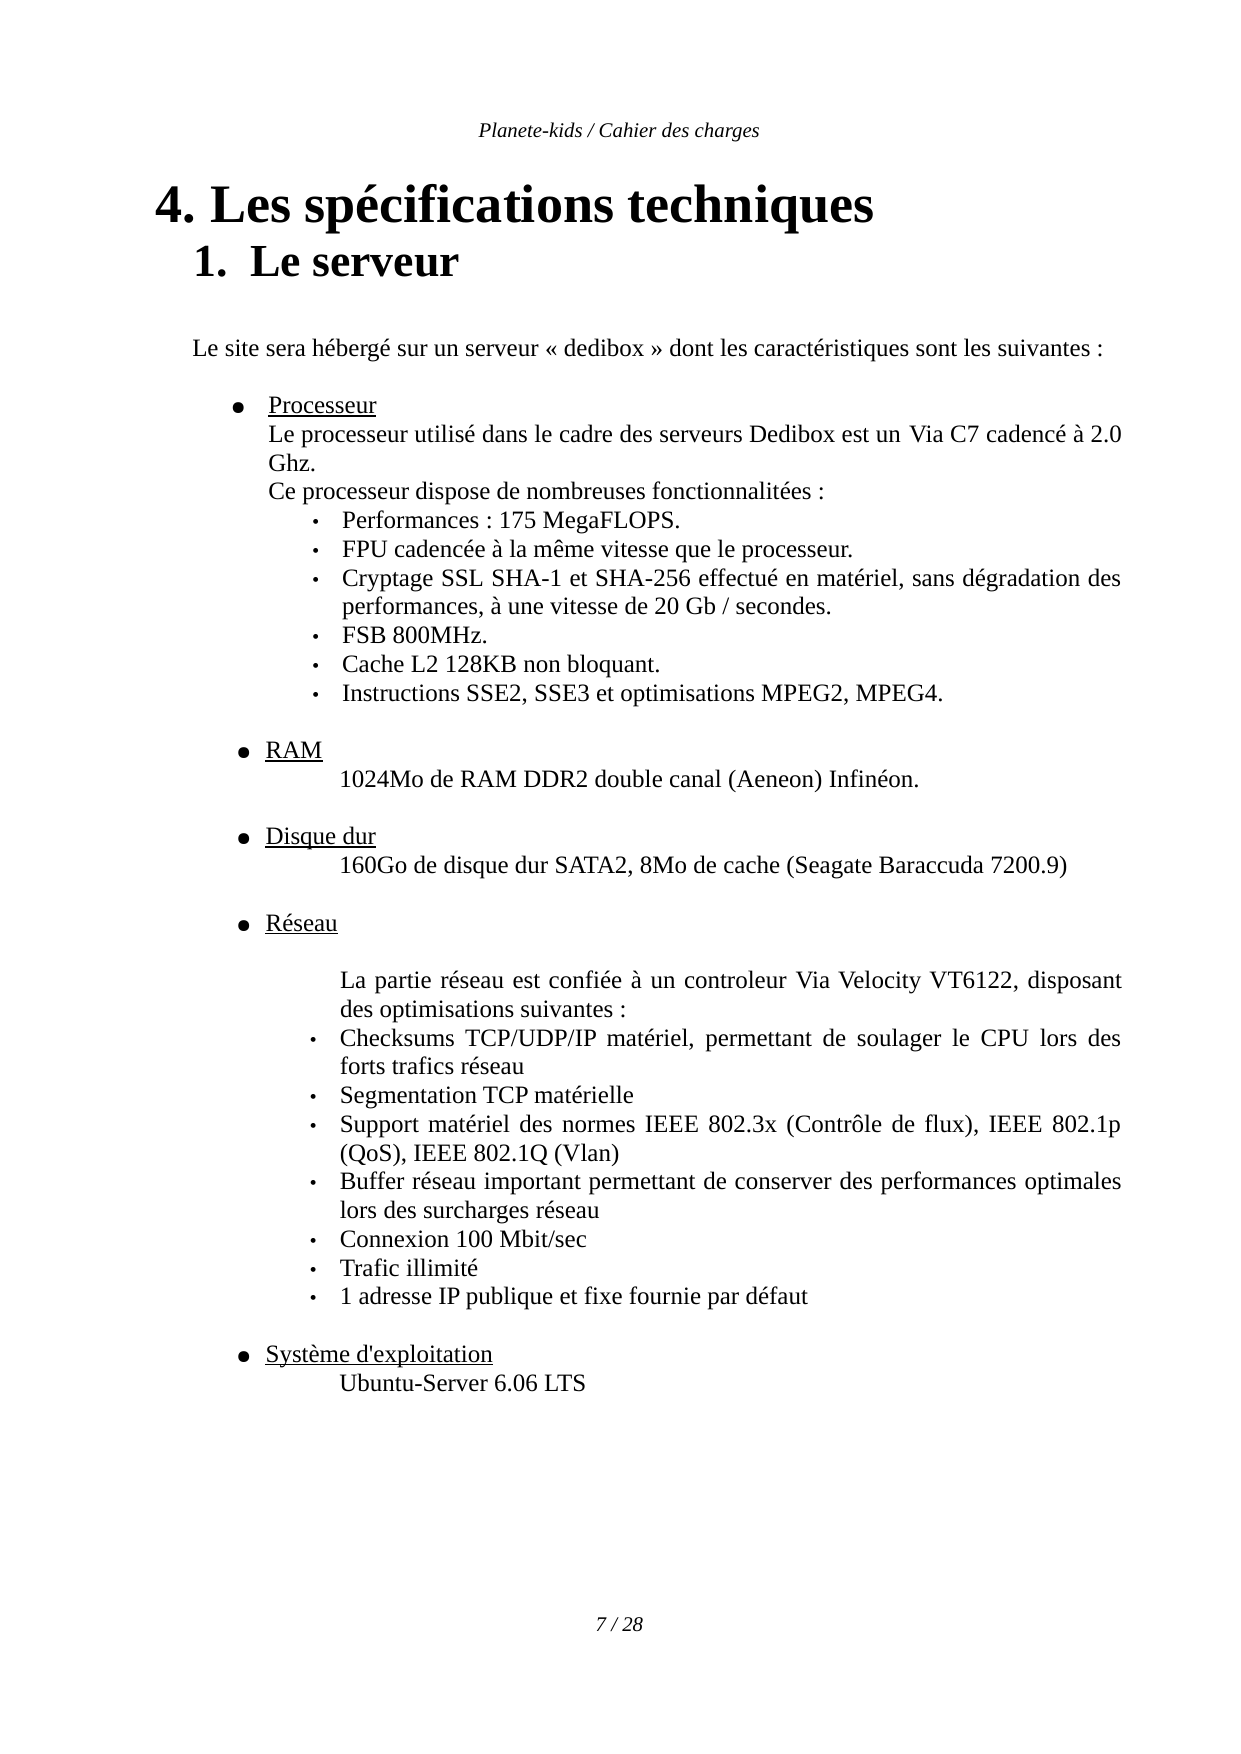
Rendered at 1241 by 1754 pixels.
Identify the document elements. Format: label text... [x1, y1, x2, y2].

list Cache L2 128KB non bloquant. [312, 649, 1122, 678]
list Processeur [231, 390, 1122, 419]
list 160Go de disque dur SATA2, 8Mo de cache (Seagate Baraccuda 7200.9) [309, 850, 1122, 879]
list Réseau [236, 908, 1122, 936]
text Le site sera hébergé sur un serveur « dedibox » dont les caractéristiques sont les suivantes : [118, 333, 1122, 361]
list Checksums TCP/UDP/IP matériel, permettant de soulager le CPU lors des forts trafics réseau [310, 1023, 1122, 1080]
list Performances : 175 MegaFLOPS. [312, 505, 1122, 534]
list 1024Mo de RAM DDR2 double canal (Aeneon) Infinéon. [309, 764, 1122, 793]
list Ubuntu-Server 6.06 LTS [309, 1368, 1122, 1396]
list Le processeur utilisé dans le cadre des serveurs Dedibox est un Via C7 cadencé à 2.0 Ghz. [231, 419, 1122, 476]
list RAM [236, 735, 1122, 764]
list 1 adresse IP publique et fixe fournie par défaut [310, 1281, 1122, 1310]
list Segmentation TCP matérielle [310, 1080, 1122, 1109]
list Buffer réseau important permettant de conserver des performances optimales lors des surcharges réseau [310, 1166, 1122, 1224]
list Ce processeur dispose de nombreuses fonctionnalitées : [231, 476, 1122, 505]
list Disque dur [236, 821, 1122, 850]
list Connexion 100 Mbit/sec [310, 1224, 1122, 1253]
text La partie réseau est confiée à un controleur Via Velocity VT6122, disposant des optimisations suivantes : [340, 965, 1122, 1023]
list FSB 800MHz. [312, 620, 1122, 649]
list Cryptage SSL SHA-1 et SHA-256 effectué en matériel, sans dégradation des performances, à une vitesse de 20 Gb / secondes. [312, 563, 1122, 620]
list Instructions SSE2, SSE3 et optimisations MPEG2, MPEG4. [312, 678, 1122, 706]
subtitle Le serveur [118, 234, 1122, 287]
list Support matériel des normes IEEE 802.3x (Contrôle de flux), IEEE 802.1p (QoS), IEEE 802.1Q (Vlan) [310, 1109, 1122, 1166]
subtitle Les spécifications techniques [156, 172, 1122, 234]
list FPU cadencée à la même vitesse que le processeur. [312, 534, 1122, 563]
list Système d'exploitation [236, 1339, 1122, 1368]
list Trafic illimité [310, 1253, 1122, 1281]
